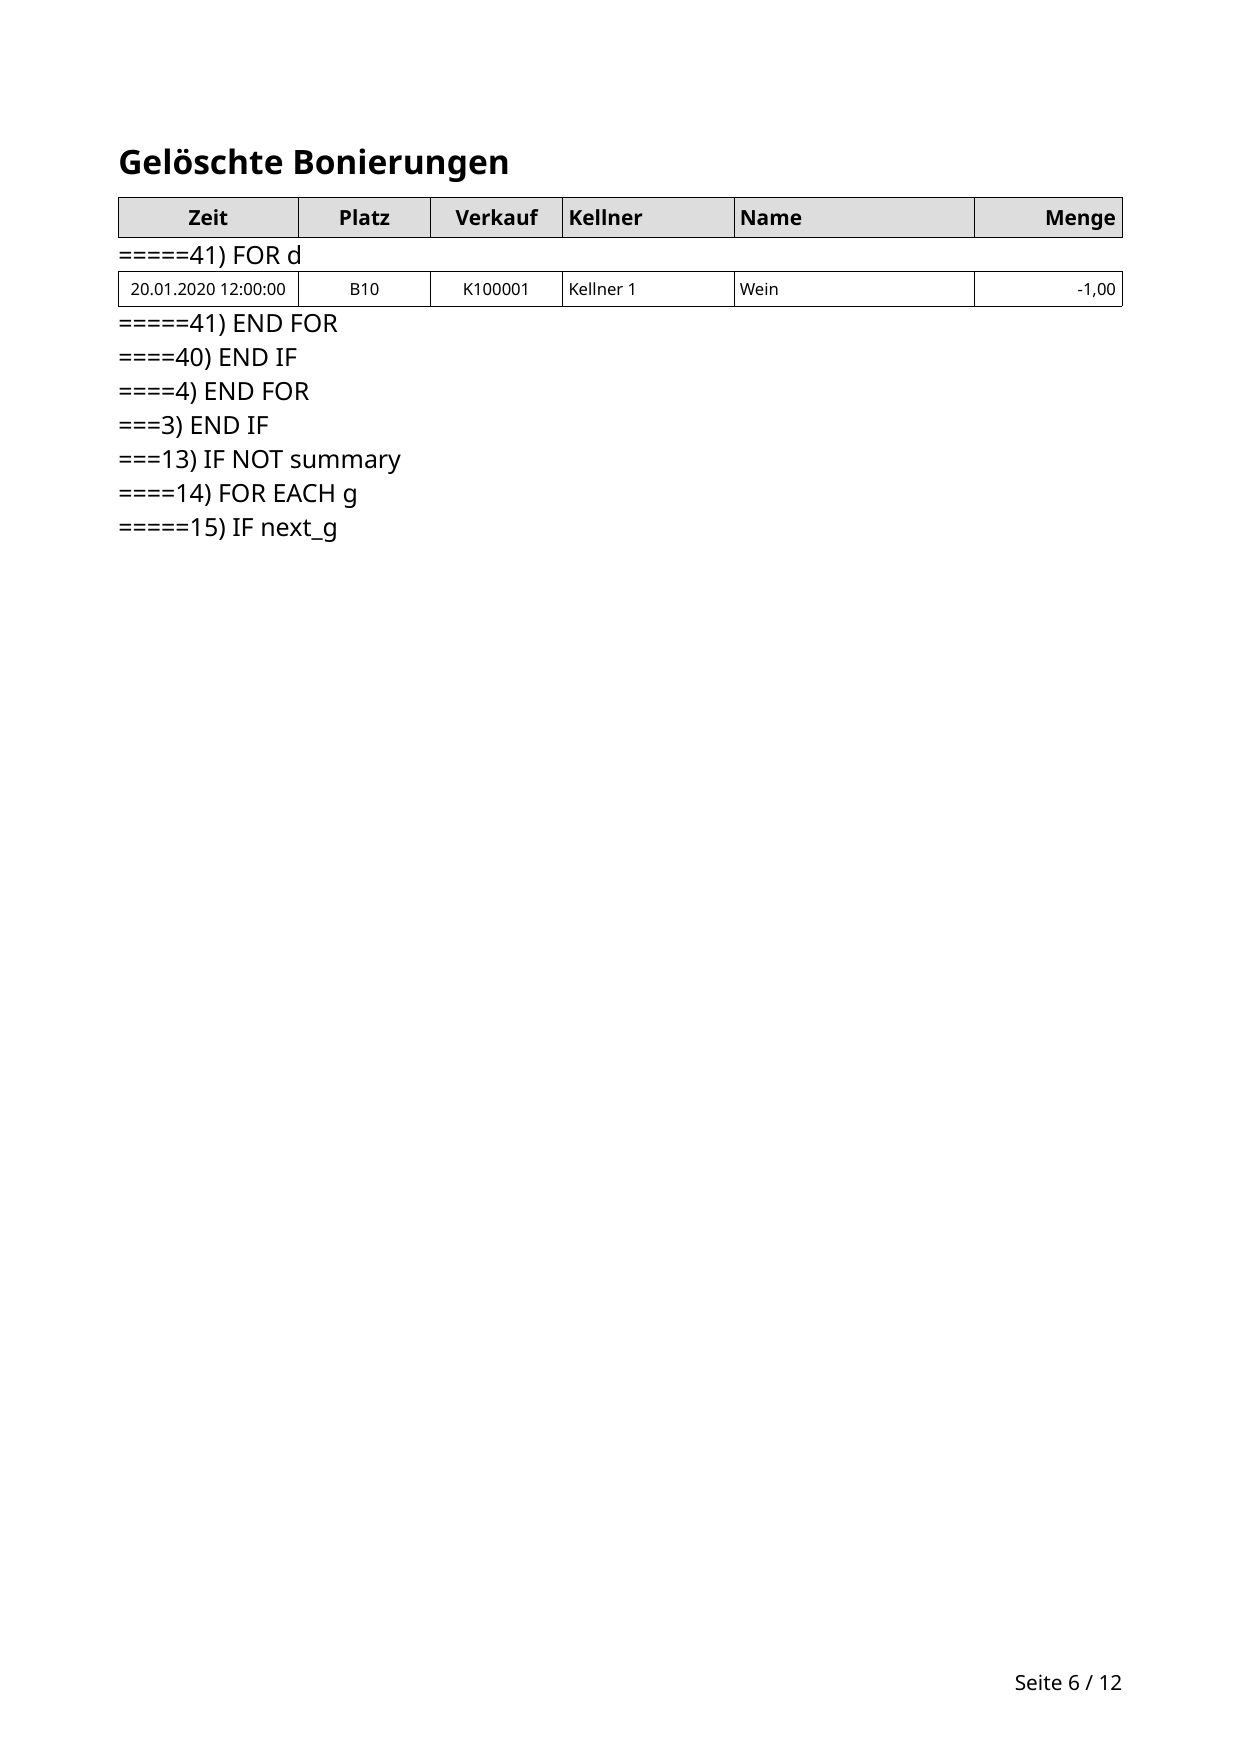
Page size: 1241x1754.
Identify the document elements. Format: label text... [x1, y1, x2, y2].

text ===13) IF NOT summary [118, 442, 1122, 476]
text =====41) FOR d [118, 238, 1122, 271]
text ===3) END IF [118, 408, 1122, 442]
subtitle Gelöschte Bonierungen [118, 139, 1122, 185]
table_header -1,00 [975, 272, 1122, 306]
table_header Wein [735, 272, 974, 306]
text =====41) END FOR [118, 307, 1122, 340]
table_header 20.01.2020 12:00:00 [119, 272, 298, 306]
table_header Platz [299, 198, 430, 237]
table_header B10 [299, 272, 430, 306]
table_header Name [735, 198, 974, 237]
text ====4) END FOR [118, 374, 1122, 408]
text =====15) IF next_g [118, 510, 1122, 544]
text ====40) END IF [118, 340, 1122, 374]
table_header Zeit [119, 198, 298, 237]
table_header K100001 [431, 272, 562, 306]
table_header Verkauf [431, 198, 562, 237]
table_header Menge [975, 198, 1122, 237]
table_header Kellner 1 [563, 272, 734, 306]
text ====14) FOR EACH g [118, 476, 1122, 510]
table_header Kellner [563, 198, 734, 237]
